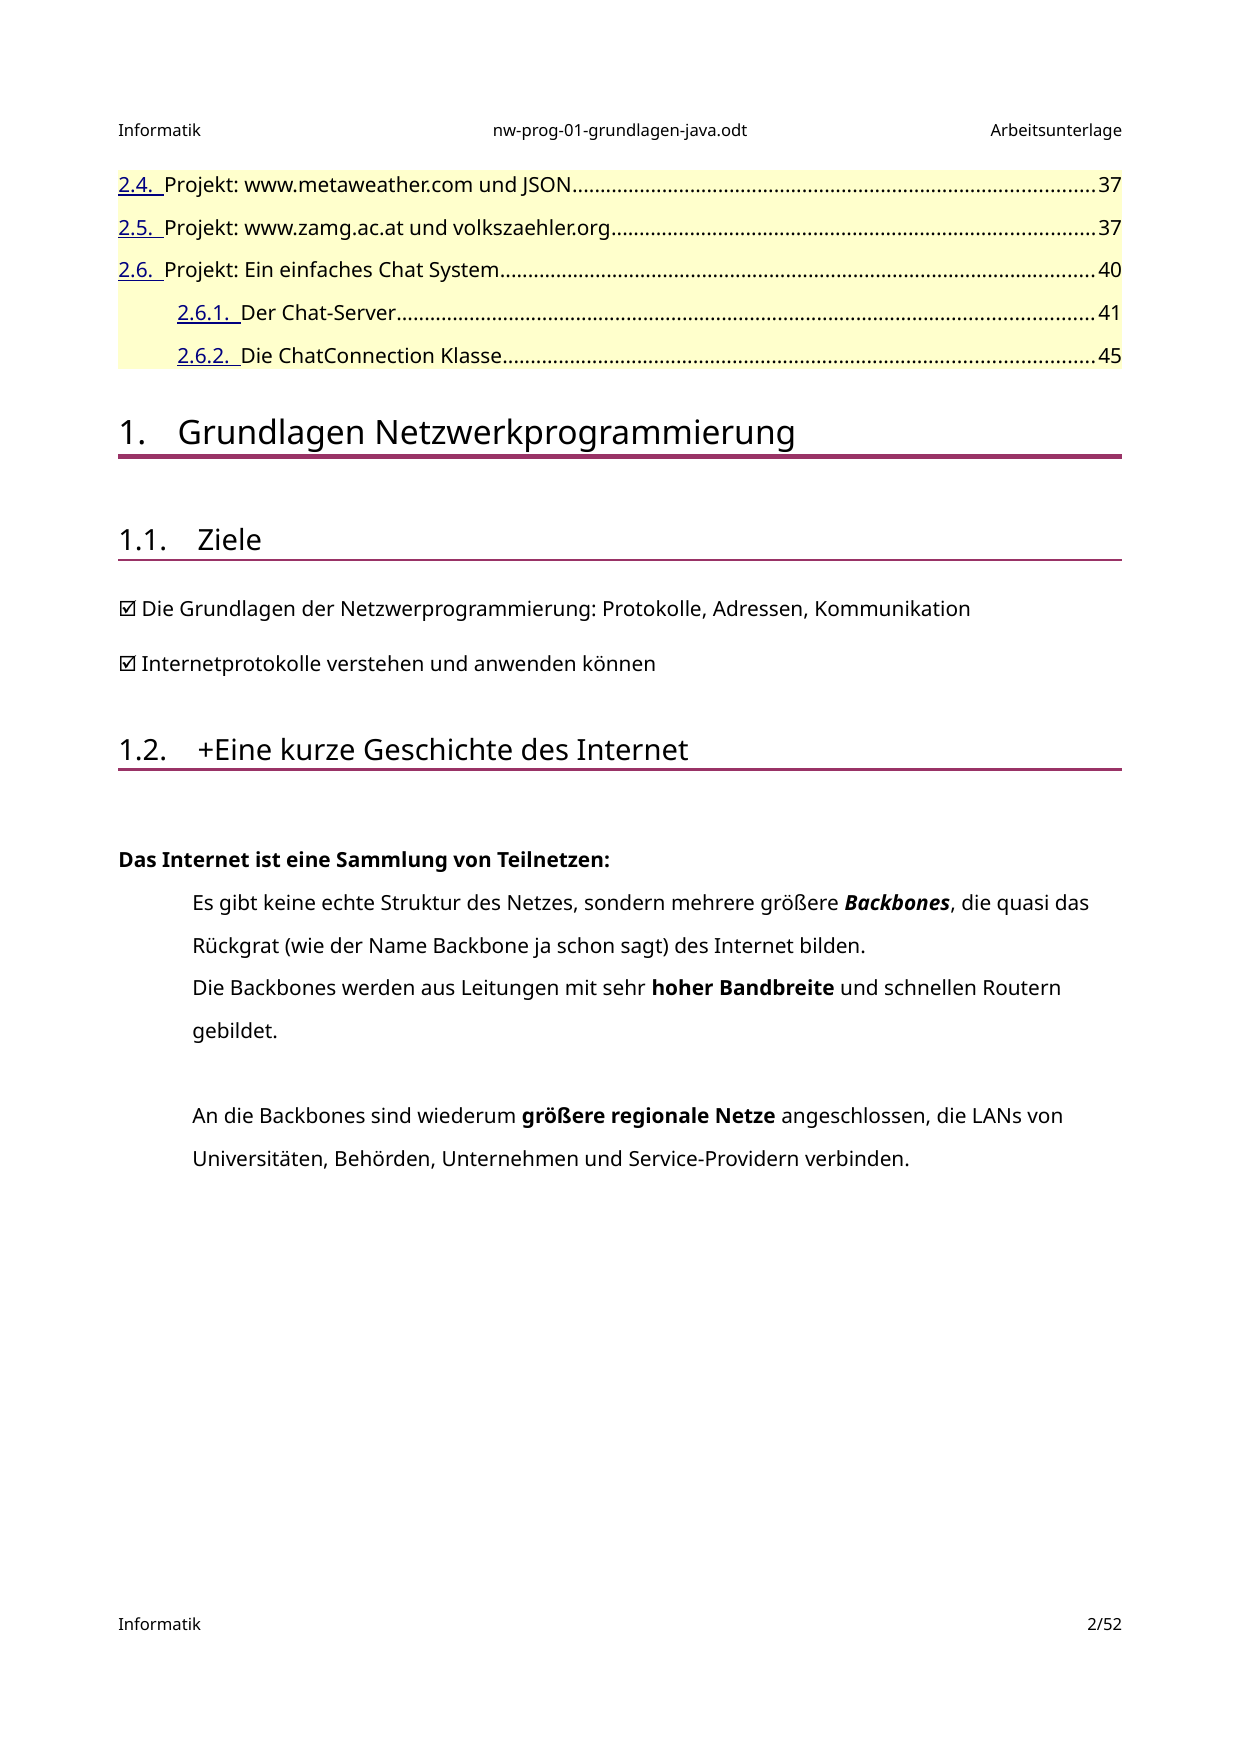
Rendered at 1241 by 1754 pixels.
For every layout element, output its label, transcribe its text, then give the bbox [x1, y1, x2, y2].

text 2.6.1. Der Chat-Server 41 [177, 298, 1122, 327]
text 2.6. Projekt: Ein einfaches Chat System 40 [118, 256, 1122, 284]
text An die Backbones sind wiederum größere regionale Netze angeschlossen, die LANs von Universitäten, Behörden, Unternehmen und Service-Providern verbinden. [192, 1101, 1122, 1172]
text Die Backbones werden aus Leitungen mit sehr hoher Bandbreite und schnellen Routern gebildet. [192, 973, 1122, 1044]
text 2.5. Projekt: www.zamg.ac.at und volkszaehler.org 37 [118, 213, 1122, 241]
text Das Internet ist eine Sammlung von Teilnetzen: [118, 846, 1122, 874]
subtitle Grundlagen Netzwerkprogrammierung [118, 408, 1122, 454]
list Internetprotokolle verstehen und anwenden können [118, 649, 1122, 677]
text Es gibt keine echte Struktur des Netzes, sondern mehrere größere Backbones, die quasi das Rückgrat (wie der Name Backbone ja schon sagt) des Internet bilden. [192, 888, 1122, 959]
text 2.4. Projekt: www.metaweather.com und JSON 37 [118, 170, 1122, 199]
subtitle Ziele [118, 519, 1122, 559]
list Die Grundlagen der Netzwerprogrammierung: Protokolle, Adressen, Kommunikation [118, 594, 1122, 622]
subtitle +Eine kurze Geschichte des Internet [118, 729, 1122, 768]
text 2.6.2. Die ChatConnection Klasse 45 [177, 341, 1122, 369]
